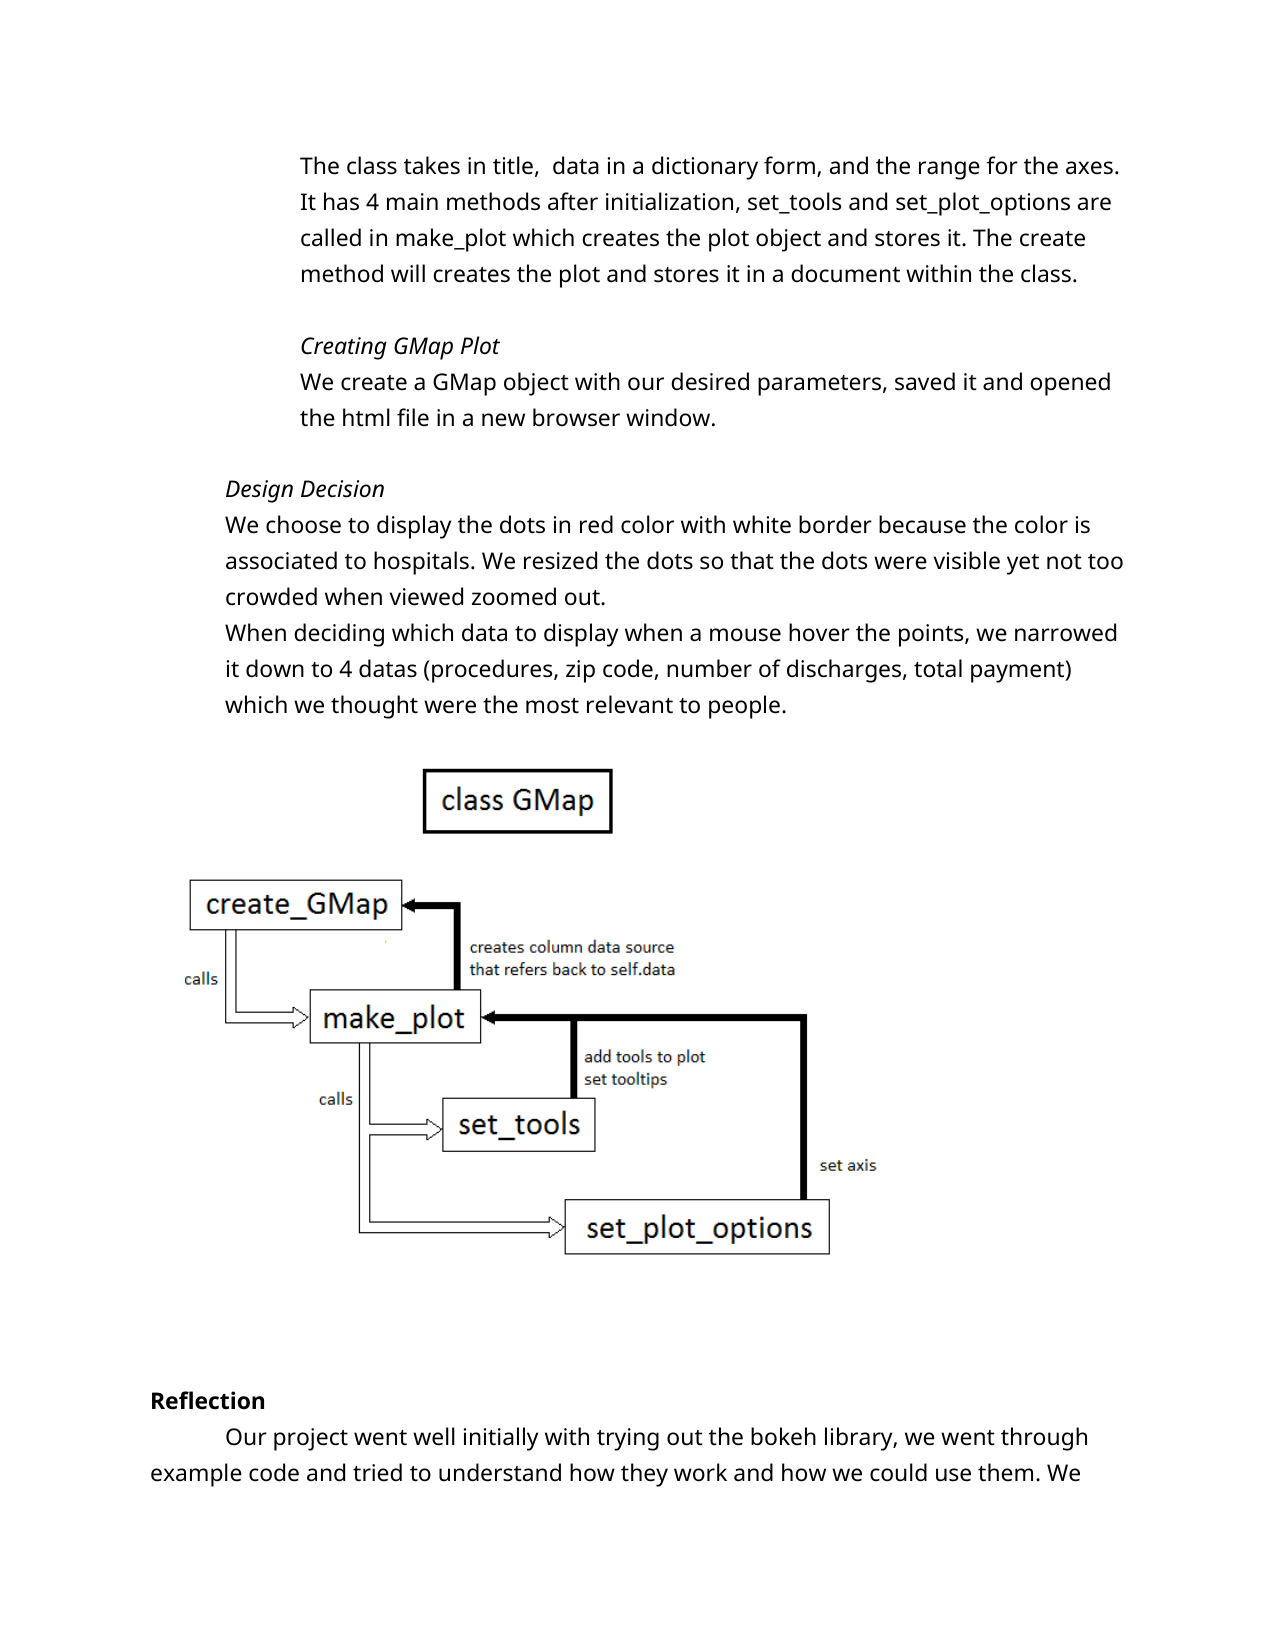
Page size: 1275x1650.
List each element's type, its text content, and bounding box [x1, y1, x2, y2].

text Creating GMap Plot [225, 330, 1125, 361]
text We create a GMap object with our desired parameters, saved it and opened the html file in a new browser window. [300, 366, 1125, 433]
text Design Decision [150, 473, 1125, 505]
text Reflection [150, 1385, 1125, 1416]
text Our project went well initially with trying out the bokeh library, we went through example code and tried to understand how they work and how we could use them. We [150, 1421, 1125, 1488]
text The class takes in title, data in a dictionary form, and the range for the axes. It has 4 main methods after initialization, set_tools and set_plot_options are called in make_plot which creates the plot object and stores it. The create method will creates the plot and stores it in a document within the class. [300, 150, 1125, 289]
text We choose to display the dots in red color with white border because the color is associated to hospitals. We resized the dots so that the dots were visible yet not too crowded when viewed zoomed out. [225, 509, 1125, 612]
picture [168, 743, 891, 1363]
text When deciding which data to display when a mouse hover the points, we narrowed it down to 4 datas (procedures, zip code, number of discharges, total payment) which we thought were the most relevant to people. [225, 617, 1125, 720]
